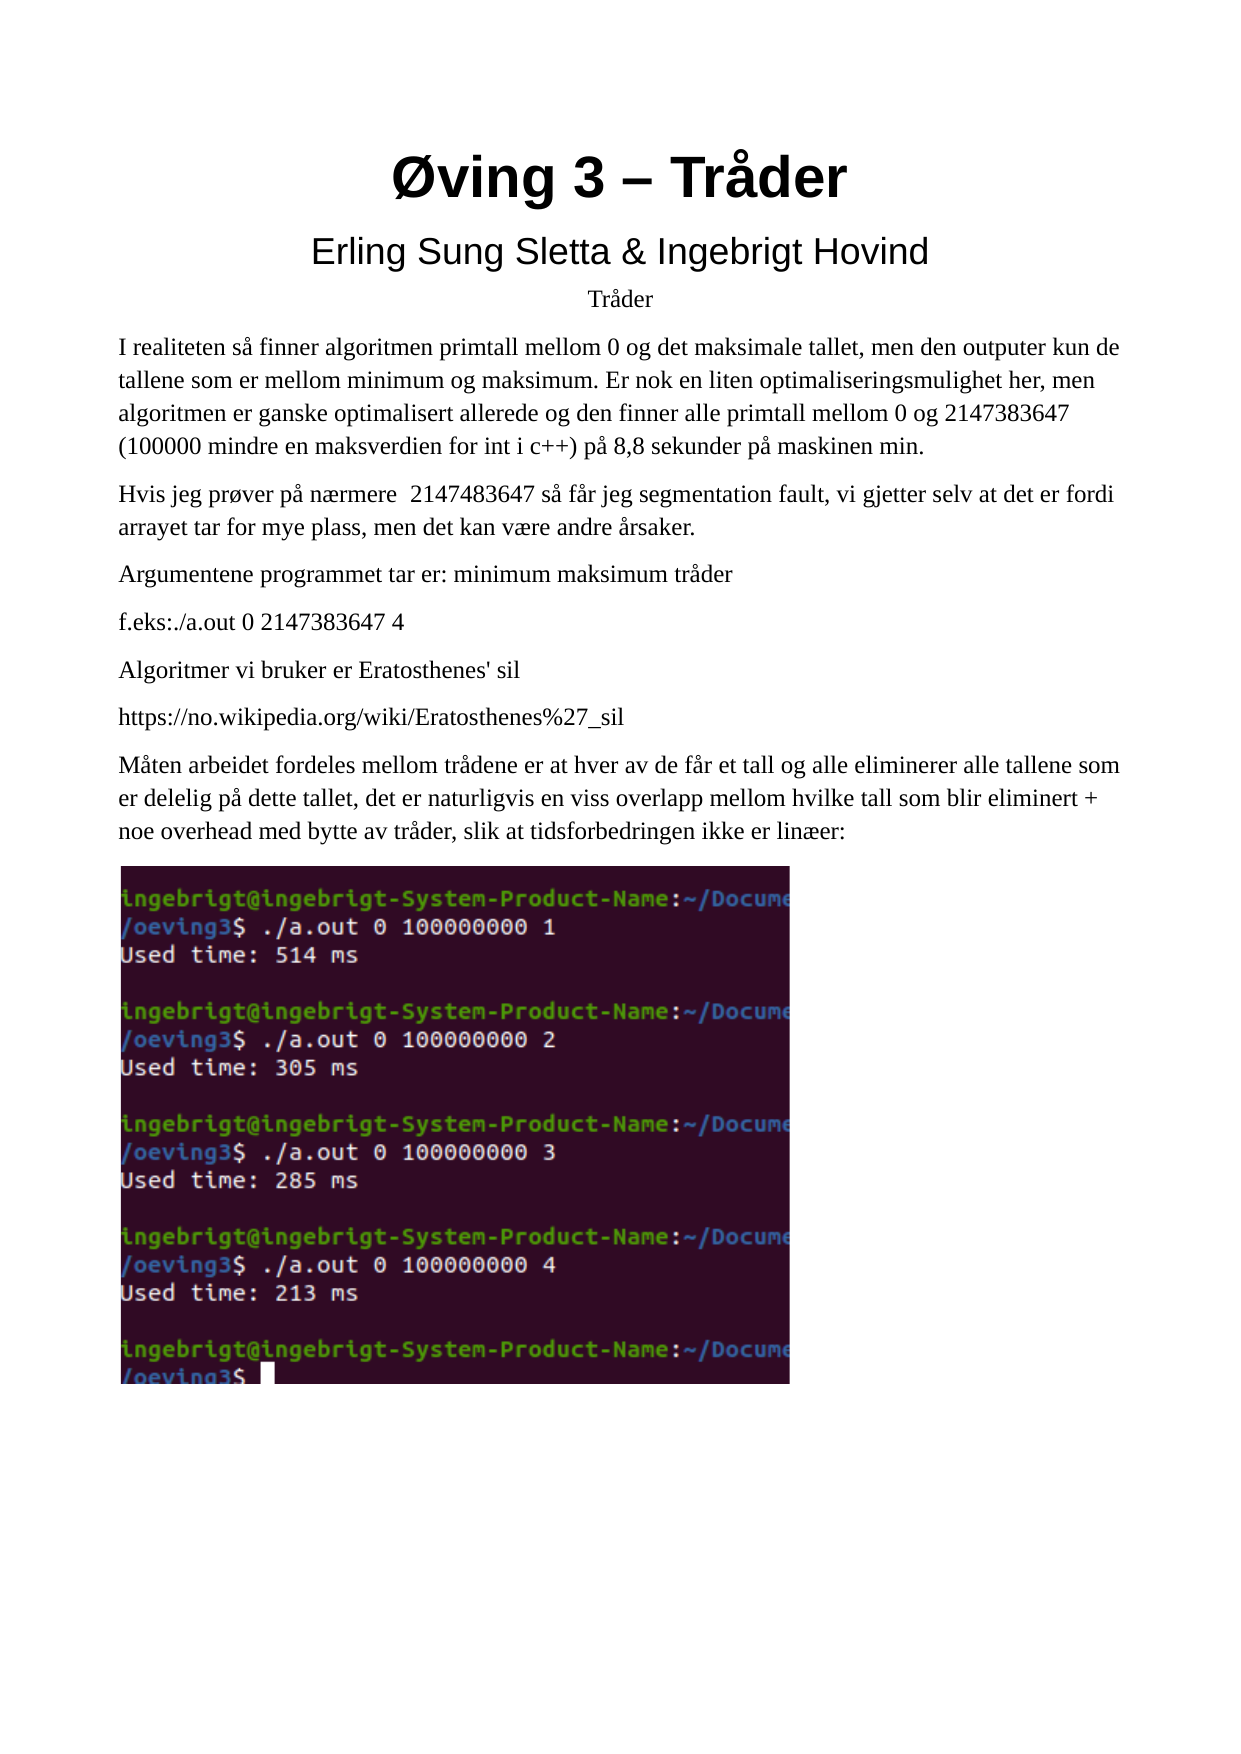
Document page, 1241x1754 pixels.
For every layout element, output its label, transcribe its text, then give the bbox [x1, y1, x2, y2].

text Tråder [118, 284, 1122, 313]
text Algoritmer vi bruker er Eratosthenes' sil [118, 655, 1122, 683]
subtitle Erling Sung Sletta & Ingebrigt Hovind [118, 229, 1122, 272]
text https://no.wikipedia.org/wiki/Eratosthenes%27_sil [118, 702, 1122, 731]
picture [120, 866, 790, 1384]
text I realiteten så finner algoritmen primtall mellom 0 og det maksimale tallet, men den outputer kun de tallene som er mellom minimum og maksimum. Er nok en liten optimaliseringsmulighet her, men algoritmen er ganske optimalisert allerede og den finner alle primtall mellom 0 og 2147383647 (100000 mindre en maksverdien for int i c++) på 8,8 sekunder på maskinen min. [118, 332, 1122, 460]
text f.eks:./a.out 0 2147383647 4 [118, 607, 1122, 636]
title Øving 3 – Tråder [118, 143, 1122, 210]
text Argumentene programmet tar er: minimum maksimum tråder [118, 559, 1122, 588]
text Måten arbeidet fordeles mellom trådene er at hver av de får et tall og alle eliminerer alle tallene som er delelig på dette tallet, det er naturligvis en viss overlapp mellom hvilke tall som blir eliminert + noe overhead med bytte av tråder, slik at tidsforbedringen ikke er linæer: [118, 750, 1122, 845]
text Hvis jeg prøver på nærmere 2147483647 så får jeg segmentation fault, vi gjetter selv at det er fordi arrayet tar for mye plass, men det kan være andre årsaker. [118, 479, 1122, 541]
